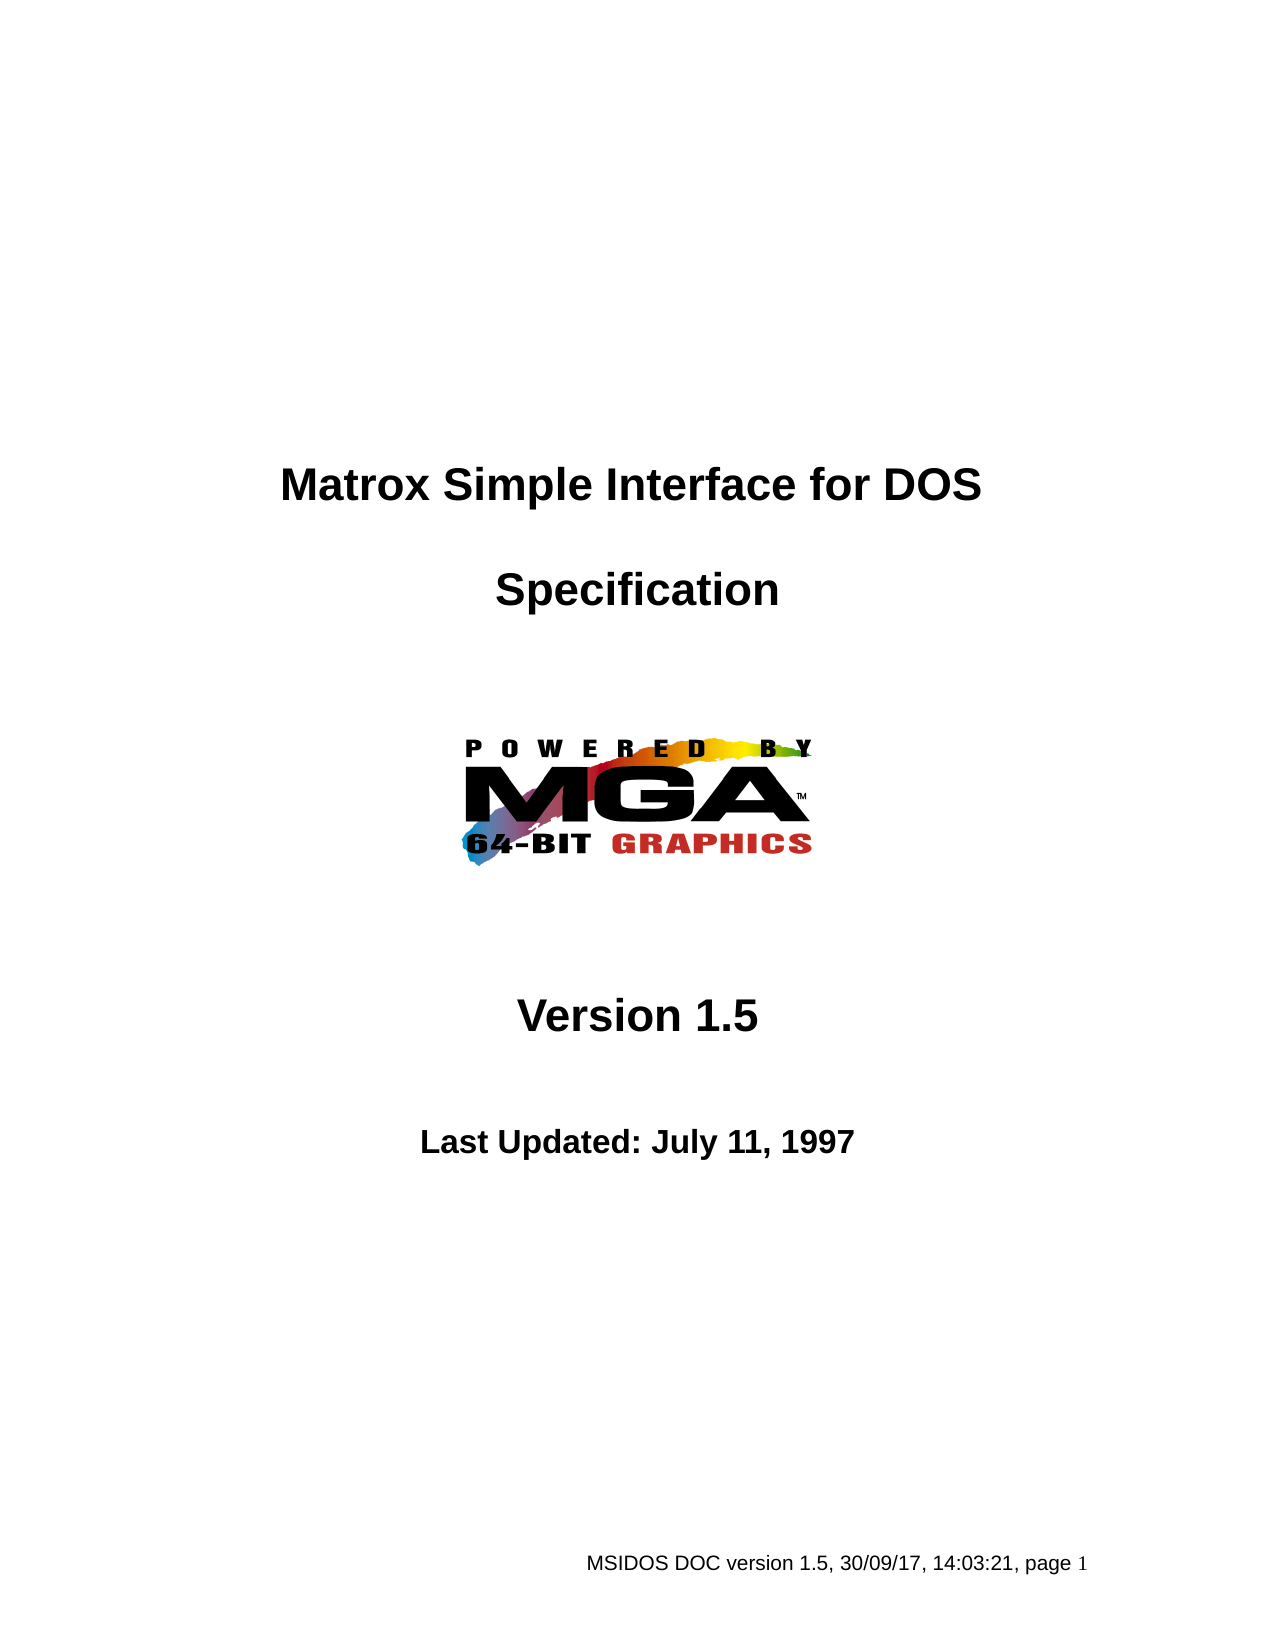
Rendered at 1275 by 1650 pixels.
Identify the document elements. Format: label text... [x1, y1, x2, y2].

text Specification [187, 563, 1087, 616]
text Version 1.5 [187, 989, 1087, 1041]
text Matrox Simple Interface for DOS [187, 457, 1087, 510]
text Last Updated: July 11, 1997 [187, 1123, 1087, 1161]
